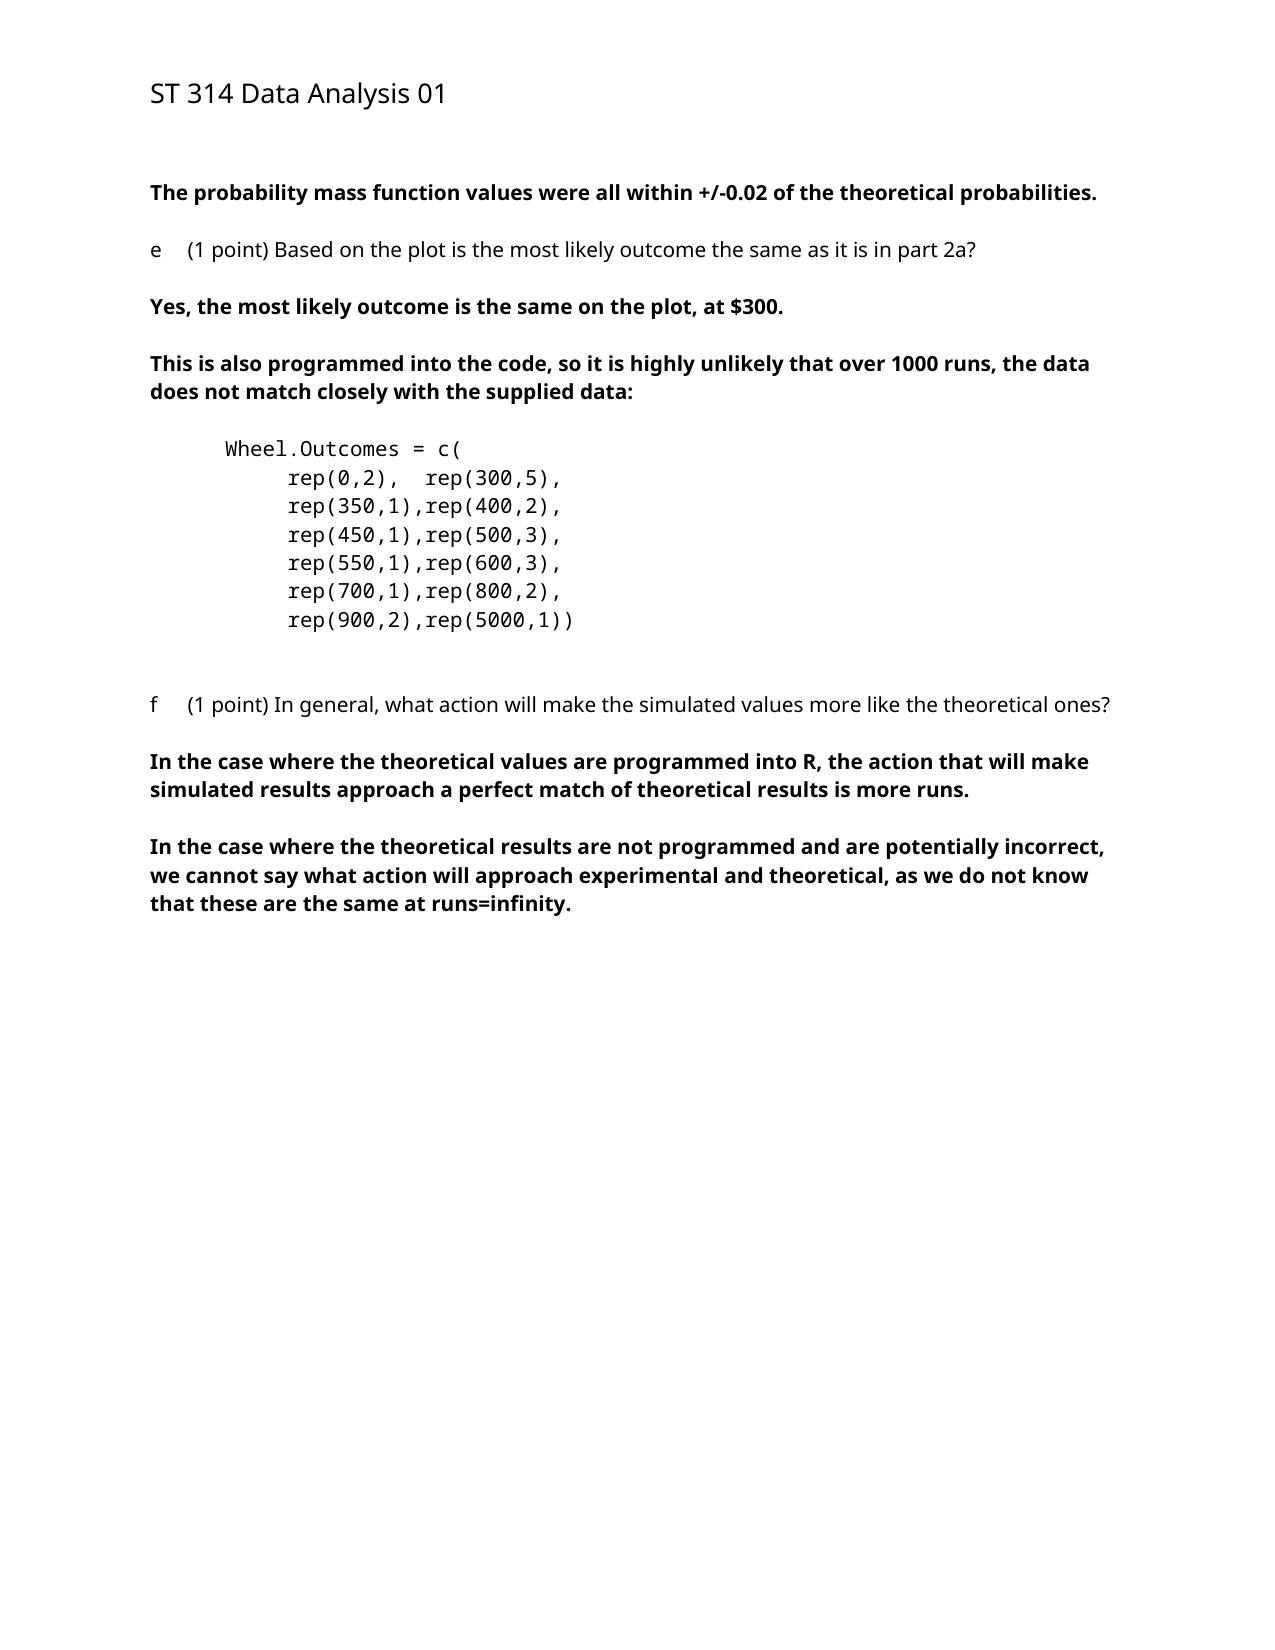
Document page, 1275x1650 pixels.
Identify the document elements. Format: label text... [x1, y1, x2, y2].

text rep(0,2), rep(300,5), [150, 463, 1125, 491]
text rep(450,1),rep(500,3), [150, 520, 1125, 548]
text rep(700,1),rep(800,2), [150, 577, 1125, 605]
text rep(900,2),rep(5000,1)) [150, 605, 1125, 633]
text rep(350,1),rep(400,2), [150, 491, 1125, 520]
text Wheel.Outcomes = c( [150, 434, 1125, 463]
list (1 point) Based on the plot is the most likely outcome the same as it is in part 2a? [150, 235, 1125, 264]
text In the case where the theoretical values are programmed into R, the action that will make simulated results approach a perfect match of theoretical results is more runs. [150, 747, 1125, 804]
text This is also programmed into the code, so it is highly unlikely that over 1000 runs, the data does not match closely with the supplied data: [150, 349, 1125, 434]
text In the case where the theoretical results are not programmed and are potentially incorrect, we cannot say what action will approach experimental and theoretical, as we do not know that these are the same at runs=infinity. [150, 832, 1125, 918]
text The probability mass function values were all within +/-0.02 of the theoretical probabilities. [150, 178, 1125, 207]
text rep(550,1),rep(600,3), [150, 548, 1125, 577]
list (1 point) In general, what action will make the simulated values more like the theoretical ones? [150, 690, 1125, 719]
text Yes, the most likely outcome is the same on the plot, at $300. [150, 292, 1125, 321]
